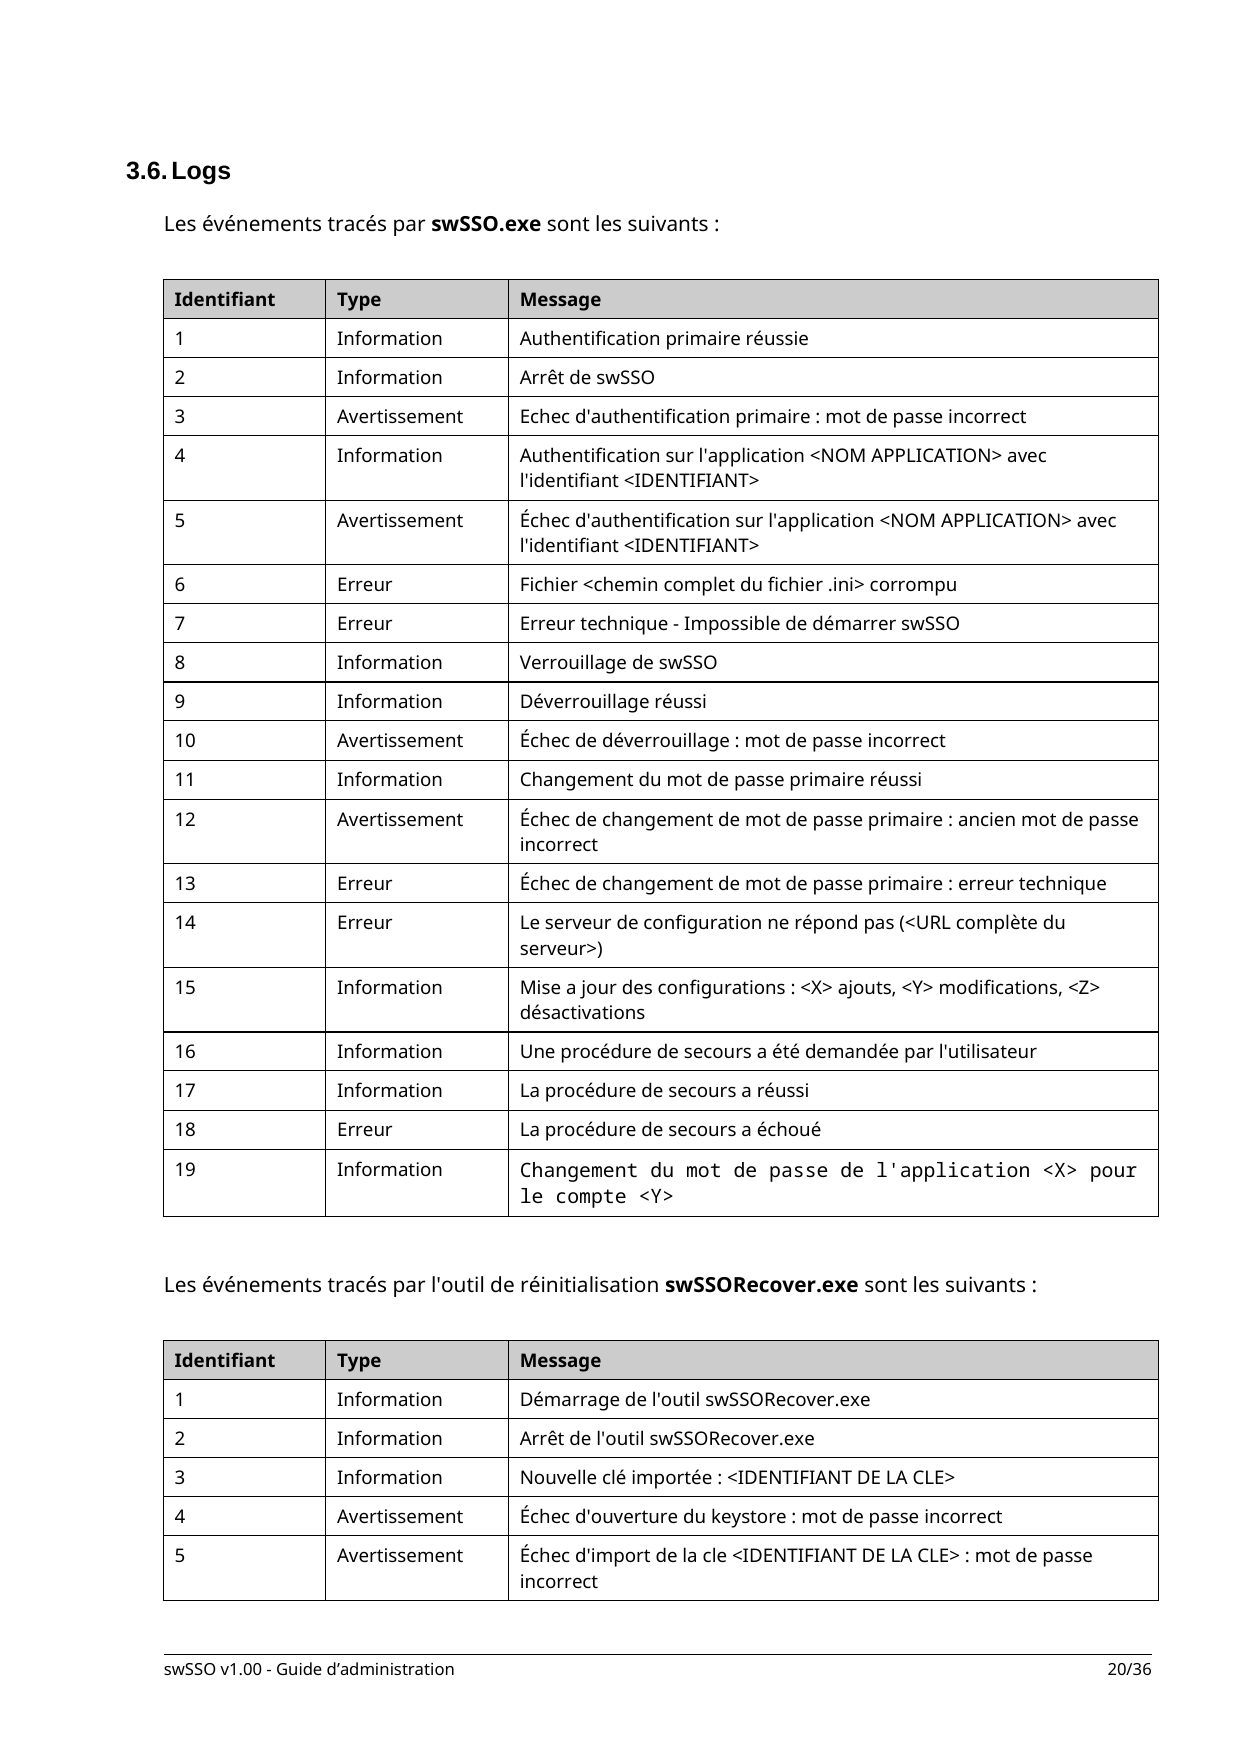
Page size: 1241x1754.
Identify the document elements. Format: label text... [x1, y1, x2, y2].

table_cell 14 [164, 903, 325, 967]
subtitle Logs [126, 156, 1152, 184]
table_cell 3 [164, 397, 325, 435]
table_cell 4 [164, 1497, 325, 1535]
table_cell Avertissement [326, 397, 508, 435]
table_cell 15 [164, 968, 325, 1031]
table_cell 8 [164, 643, 325, 681]
table_cell Avertissement [326, 1536, 508, 1600]
table_cell Avertissement [326, 501, 508, 564]
table_cell Avertissement [326, 721, 508, 759]
table_cell 13 [164, 864, 325, 902]
table_cell Échec de déverrouillage : mot de passe incorrect [509, 721, 1158, 759]
table_cell Authentification primaire réussie [509, 319, 1158, 357]
table_cell Erreur [326, 864, 508, 902]
table_header Type [326, 280, 508, 318]
text Les événements tracés par swSSO.exe sont les suivants : [164, 209, 1152, 238]
table_cell 9 [164, 683, 325, 720]
table_header Message [509, 1341, 1158, 1379]
table_cell 18 [164, 1111, 325, 1148]
table_cell Authentification sur l'application <NOM APPLICATION> avec l'identifiant <IDENTIFIANT> [509, 436, 1158, 499]
table_cell Échec d'import de la cle <IDENTIFIANT DE LA CLE> : mot de passe incorrect [509, 1536, 1158, 1600]
table_header Type [326, 1341, 508, 1379]
table_cell 1 [164, 319, 325, 357]
table_cell Information [326, 1150, 508, 1216]
table_cell 5 [164, 1536, 325, 1600]
table_cell 6 [164, 565, 325, 603]
table_cell Arrêt de l'outil swSSORecover.exe [509, 1419, 1158, 1457]
table_cell Erreur [326, 903, 508, 967]
table_cell 11 [164, 761, 325, 798]
table_cell La procédure de secours a échoué [509, 1111, 1158, 1148]
table_cell 1 [164, 1380, 325, 1418]
text Les événements tracés par l'outil de réinitialisation swSSORecover.exe sont les suivants : [164, 1271, 1152, 1299]
table_cell Échec d'ouverture du keystore : mot de passe incorrect [509, 1497, 1158, 1535]
table_cell Arrêt de swSSO [509, 358, 1158, 396]
table_cell Information [326, 761, 508, 798]
table_cell Information [326, 683, 508, 720]
table_cell Le serveur de configuration ne répond pas (<URL complète du serveur>) [509, 903, 1158, 967]
table_cell Information [326, 1033, 508, 1070]
table_cell Échec de changement de mot de passe primaire : erreur technique [509, 864, 1158, 902]
table_cell Information [326, 1071, 508, 1109]
table_cell Erreur technique - Impossible de démarrer swSSO [509, 604, 1158, 642]
table_cell Une procédure de secours a été demandée par l'utilisateur [509, 1033, 1158, 1070]
table_cell Échec d'authentification sur l'application <NOM APPLICATION> avec l'identifiant <IDENTIFIANT> [509, 501, 1158, 564]
table_cell Erreur [326, 565, 508, 603]
table_cell Fichier <chemin complet du fichier .ini> corrompu [509, 565, 1158, 603]
table_cell Déverrouillage réussi [509, 683, 1158, 720]
table_cell 3 [164, 1458, 325, 1496]
table_cell Information [326, 968, 508, 1031]
table_cell Erreur [326, 1111, 508, 1148]
table_cell Avertissement [326, 800, 508, 863]
table_cell Échec de changement de mot de passe primaire : ancien mot de passe incorrect [509, 800, 1158, 863]
table_cell Démarrage de l'outil swSSORecover.exe [509, 1380, 1158, 1418]
table_cell 17 [164, 1071, 325, 1109]
table_cell 12 [164, 800, 325, 863]
table_cell Information [326, 1419, 508, 1457]
table_cell Nouvelle clé importée : <IDENTIFIANT DE LA CLE> [509, 1458, 1158, 1496]
table_cell Information [326, 643, 508, 681]
table_cell Information [326, 319, 508, 357]
table_cell 16 [164, 1033, 325, 1070]
table_cell Changement du mot de passe primaire réussi [509, 761, 1158, 798]
table_cell 2 [164, 358, 325, 396]
table_header Message [509, 280, 1158, 318]
table_cell Mise a jour des configurations : <X> ajouts, <Y> modifications, <Z> désactivations [509, 968, 1158, 1031]
table_cell 10 [164, 721, 325, 759]
table_cell Avertissement [326, 1497, 508, 1535]
table_cell 5 [164, 501, 325, 564]
table_header Identifiant [164, 1341, 325, 1379]
table_cell Changement du mot de passe de l'application <X> pour le compte <Y> [509, 1150, 1158, 1216]
table_cell Information [326, 1380, 508, 1418]
table_header Identifiant [164, 280, 325, 318]
table_cell 19 [164, 1150, 325, 1216]
table_cell La procédure de secours a réussi [509, 1071, 1158, 1109]
table_cell Information [326, 358, 508, 396]
table_cell 7 [164, 604, 325, 642]
table_cell 4 [164, 436, 325, 499]
table_cell Echec d'authentification primaire : mot de passe incorrect [509, 397, 1158, 435]
table_cell 2 [164, 1419, 325, 1457]
table_cell Information [326, 436, 508, 499]
table_cell Information [326, 1458, 508, 1496]
table_cell Erreur [326, 604, 508, 642]
table_cell Verrouillage de swSSO [509, 643, 1158, 681]
